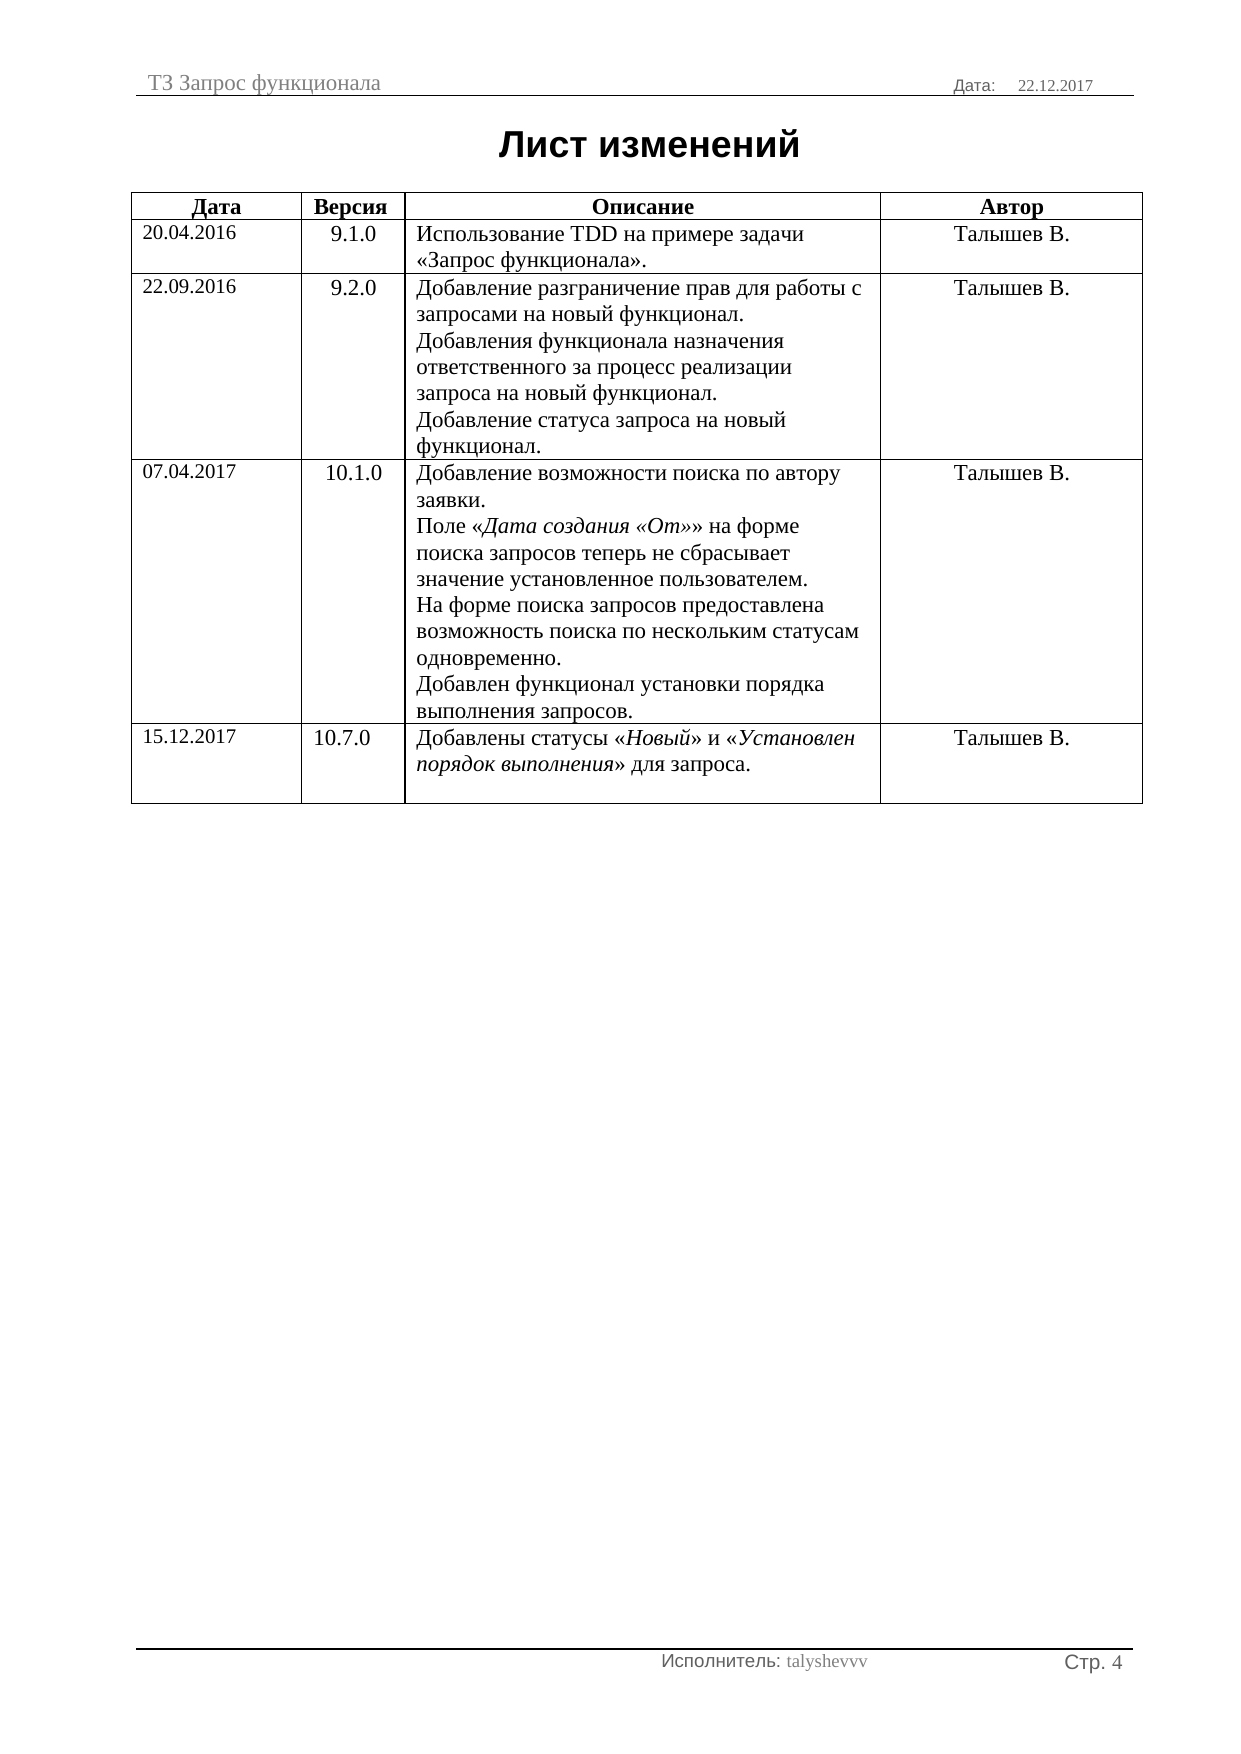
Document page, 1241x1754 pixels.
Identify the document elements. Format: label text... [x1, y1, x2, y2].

table_cell Использование TDD на примере задачи «Запрос функционала». [406, 220, 880, 273]
table_header Автор [881, 193, 1142, 219]
table_cell Добавление разграничение прав для работы с запросами на новый функционал. Добавления функционала назначения ответственного за процесс реализации запроса на новый функционал. Добавление статуса запроса на новый функционал. [406, 274, 880, 458]
table_header Версия [302, 193, 404, 219]
table_cell Талышев В. [881, 724, 1142, 803]
table_cell 10.7.0 [302, 724, 404, 803]
table_cell Талышев В. [881, 220, 1142, 273]
table_cell 9.1.0 [302, 220, 404, 273]
table_cell 9.2.0 [302, 274, 404, 458]
table_cell Добавление возможности поиска по автору заявки. Поле «Дата создания «От»» на форме поиска запросов теперь не сбрасывает значение установленное пользователем. На форме поиска запросов предоставлена возможность поиска по нескольким статусам одновременно. Добавлен функционал установки порядка выполнения запросов. [406, 460, 880, 723]
table_cell Добавлены статусы «Новый» и «Установлен порядок выполнения» для запроса. [406, 724, 880, 803]
table_cell 20.04.2016 [132, 220, 301, 273]
table_cell 22.09.2016 [132, 274, 301, 458]
table_cell Талышев В. [881, 274, 1142, 458]
table_cell Талышев В. [881, 460, 1142, 723]
table_header Дата [132, 193, 301, 219]
table_cell 07.04.2017 [132, 460, 301, 723]
table_cell 15.12.2017 [132, 724, 301, 803]
table_cell 10.1.0 [302, 460, 404, 723]
table_header Описание [406, 193, 880, 219]
title Лист изменений [148, 122, 1152, 165]
